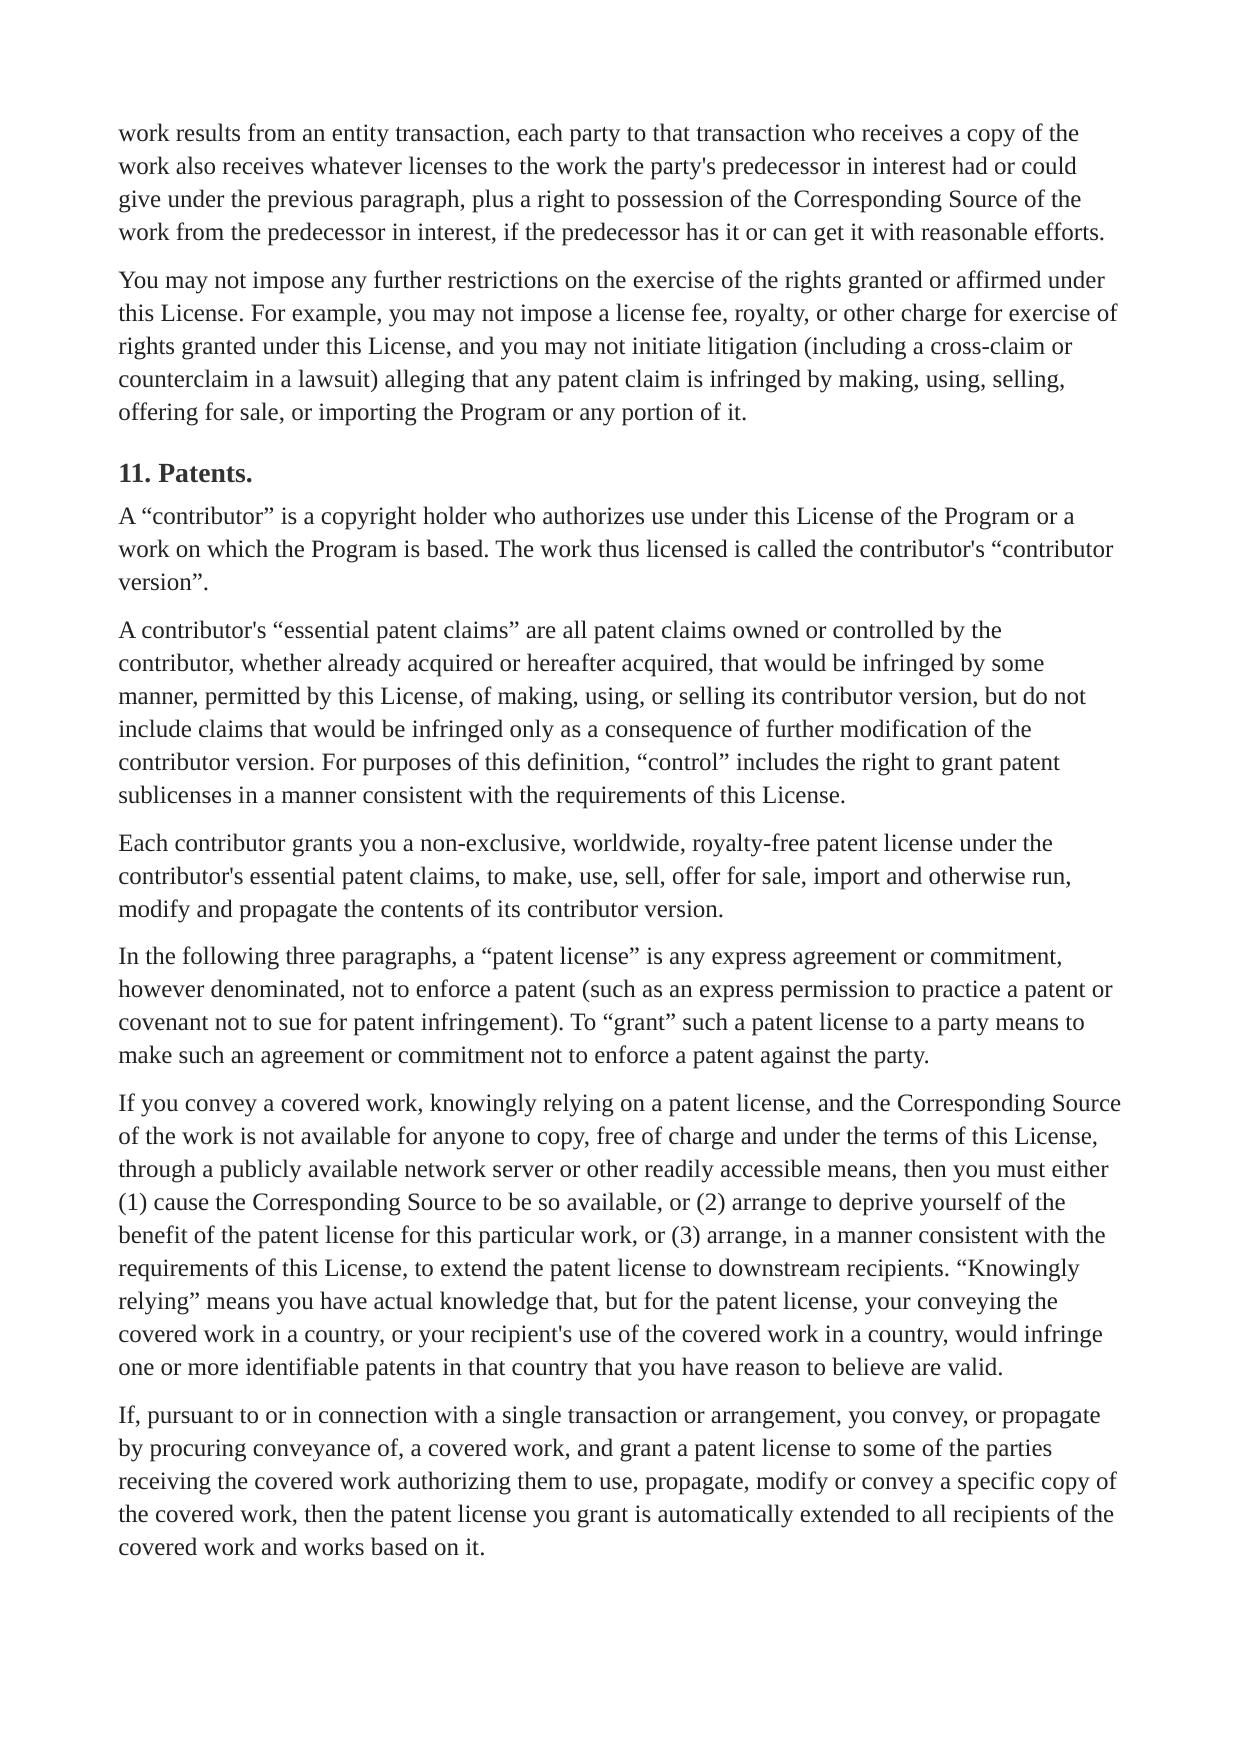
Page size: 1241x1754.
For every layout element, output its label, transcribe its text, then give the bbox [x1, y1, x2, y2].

text work results from an entity transaction, each party to that transaction who receives a copy of the work also receives whatever licenses to the work the party's predecessor in interest had or could give under the previous paragraph, plus a right to possession of the Corresponding Source of the work from the predecessor in interest, if the predecessor has it or can get it with reasonable efforts. [118, 118, 1122, 246]
text A contributor's “essential patent claims” are all patent claims owned or controlled by the contributor, whether already acquired or hereafter acquired, that would be infringed by some manner, permitted by this License, of making, using, or selling its contributor version, but do not include claims that would be infringed only as a consequence of further modification of the contributor version. For purposes of this definition, “control” includes the right to grant patent sublicenses in a manner consistent with the requirements of this License. [118, 615, 1122, 809]
text If, pursuant to or in connection with a single transaction or arrangement, you convey, or propagate by procuring conveyance of, a covered work, and grant a patent license to some of the parties receiving the covered work authorizing them to use, propagate, modify or convey a specific copy of the covered work, then the patent license you grant is automatically extended to all recipients of the covered work and works based on it. [118, 1400, 1122, 1561]
text In the following three paragraphs, a “patent license” is any express agreement or commitment, however denominated, not to enforce a patent (such as an express permission to practice a patent or covenant not to sue for patent infringement). To “grant” such a patent license to a party means to make such an agreement or commitment not to enforce a patent against the party. [118, 941, 1122, 1069]
text A “contributor” is a copyright holder who authorizes use under this License of the Program or a work on which the Program is based. The work thus licensed is called the contributor's “contributor version”. [118, 501, 1122, 596]
text Each contributor grants you a non-exclusive, worldwide, royalty-free patent license under the contributor's essential patent claims, to make, use, sell, offer for sale, import and otherwise run, modify and propagate the contents of its contributor version. [118, 828, 1122, 922]
subtitle 11. Patents. [118, 457, 1122, 489]
text If you convey a covered work, knowingly relying on a patent license, and the Corresponding Source of the work is not available for anyone to copy, free of charge and under the terms of this License, through a publicly available network server or other readily accessible means, then you must either (1) cause the Corresponding Source to be so available, or (2) arrange to deprive yourself of the benefit of the patent license for this particular work, or (3) arrange, in a manner consistent with the requirements of this License, to extend the patent license to downstream recipients. “Knowingly relying” means you have actual knowledge that, but for the patent license, your conveying the covered work in a country, or your recipient's use of the covered work in a country, would infringe one or more identifiable patents in that country that you have reason to believe are valid. [118, 1088, 1122, 1381]
text You may not impose any further restrictions on the exercise of the rights granted or affirmed under this License. For example, you may not impose a license fee, royalty, or other charge for exercise of rights granted under this License, and you may not initiate litigation (including a cross-claim or counterclaim in a lawsuit) alleging that any patent claim is infringed by making, using, selling, offering for sale, or importing the Program or any portion of it. [118, 265, 1122, 426]
